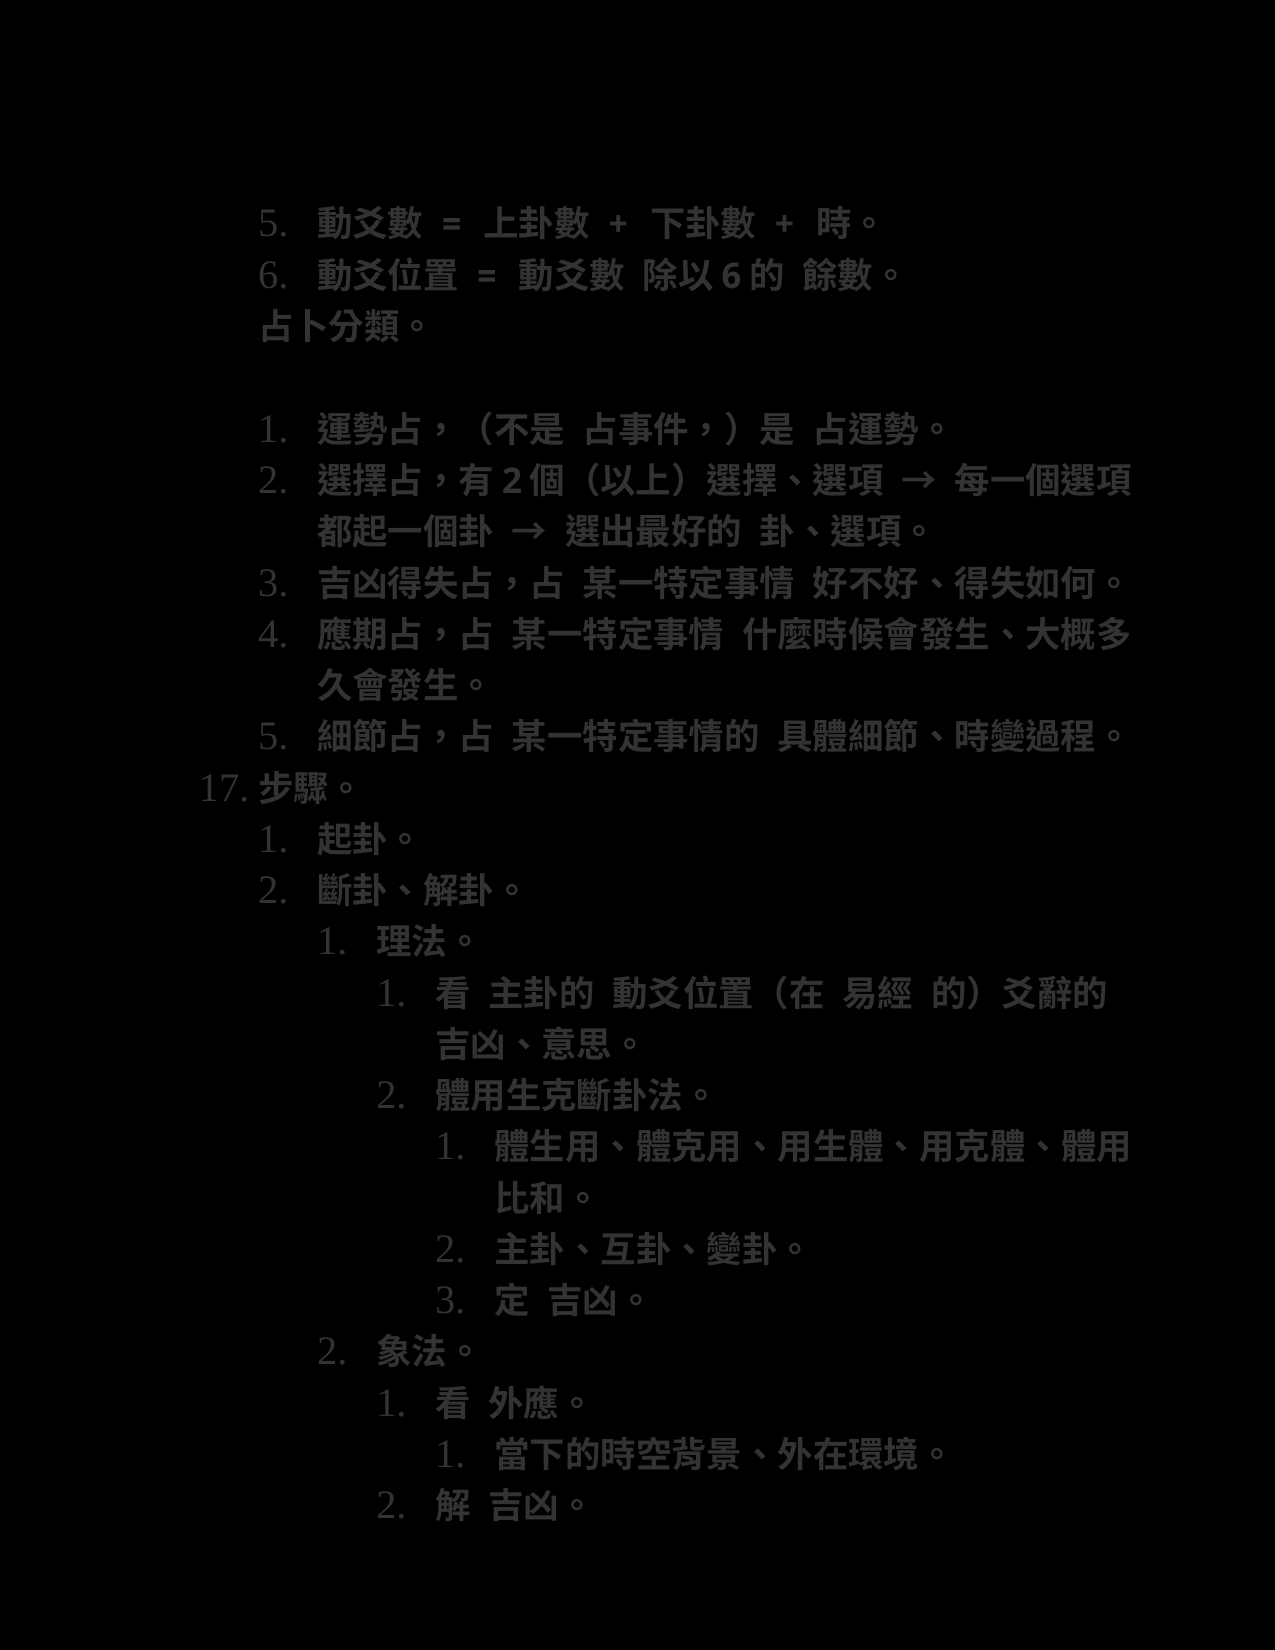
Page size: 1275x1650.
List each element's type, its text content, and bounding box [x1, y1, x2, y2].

list 占卜分類。（使用 體用生克斷卦法、四時生旺 斷卦、解卦） [199, 298, 1157, 401]
list 主卦、互卦、變卦。 [435, 1221, 1157, 1272]
list 細節占，占 某一特定事情的 具體細節、時變過程。 [258, 709, 1157, 760]
list 定 吉凶。 [435, 1272, 1157, 1324]
list 體用生克斷卦法。 [376, 1067, 1157, 1119]
list 步驟。 [199, 760, 1157, 811]
list 斷卦、解卦。 [258, 862, 1157, 914]
list 看 外應。 [376, 1375, 1157, 1426]
list 運勢占，（不是 占事件，）是 占運勢。 [258, 401, 1157, 452]
list 起卦。 [258, 811, 1157, 862]
list 理法。 [317, 914, 1157, 965]
list 應期占，占 某一特定事情 什麼時候會發生、大概多久會發生。 [258, 606, 1157, 709]
list 動爻位置 = 動爻數 除以6的 餘數。 [258, 247, 1157, 298]
list 象法。 [317, 1324, 1157, 1375]
list 解 吉凶。 [376, 1477, 1157, 1529]
list 動爻數 = 上卦數 + 下卦數 + 時。 [258, 196, 1157, 247]
list 體生用、體克用、用生體、用克體、體用比和。 [435, 1119, 1157, 1221]
list 選擇占，有2個（以上）選擇、選項 → 每一個選項都起一個卦 → 選出最好的 卦、選項。 [258, 452, 1157, 555]
list 當下的時空背景、外在環境。 [435, 1426, 1157, 1477]
list 看 主卦的 動爻位置（在 易經 的）爻辭的 吉凶、意思。 [376, 965, 1157, 1067]
list 吉凶得失占，占 某一特定事情 好不好、得失如何。 [258, 555, 1157, 606]
